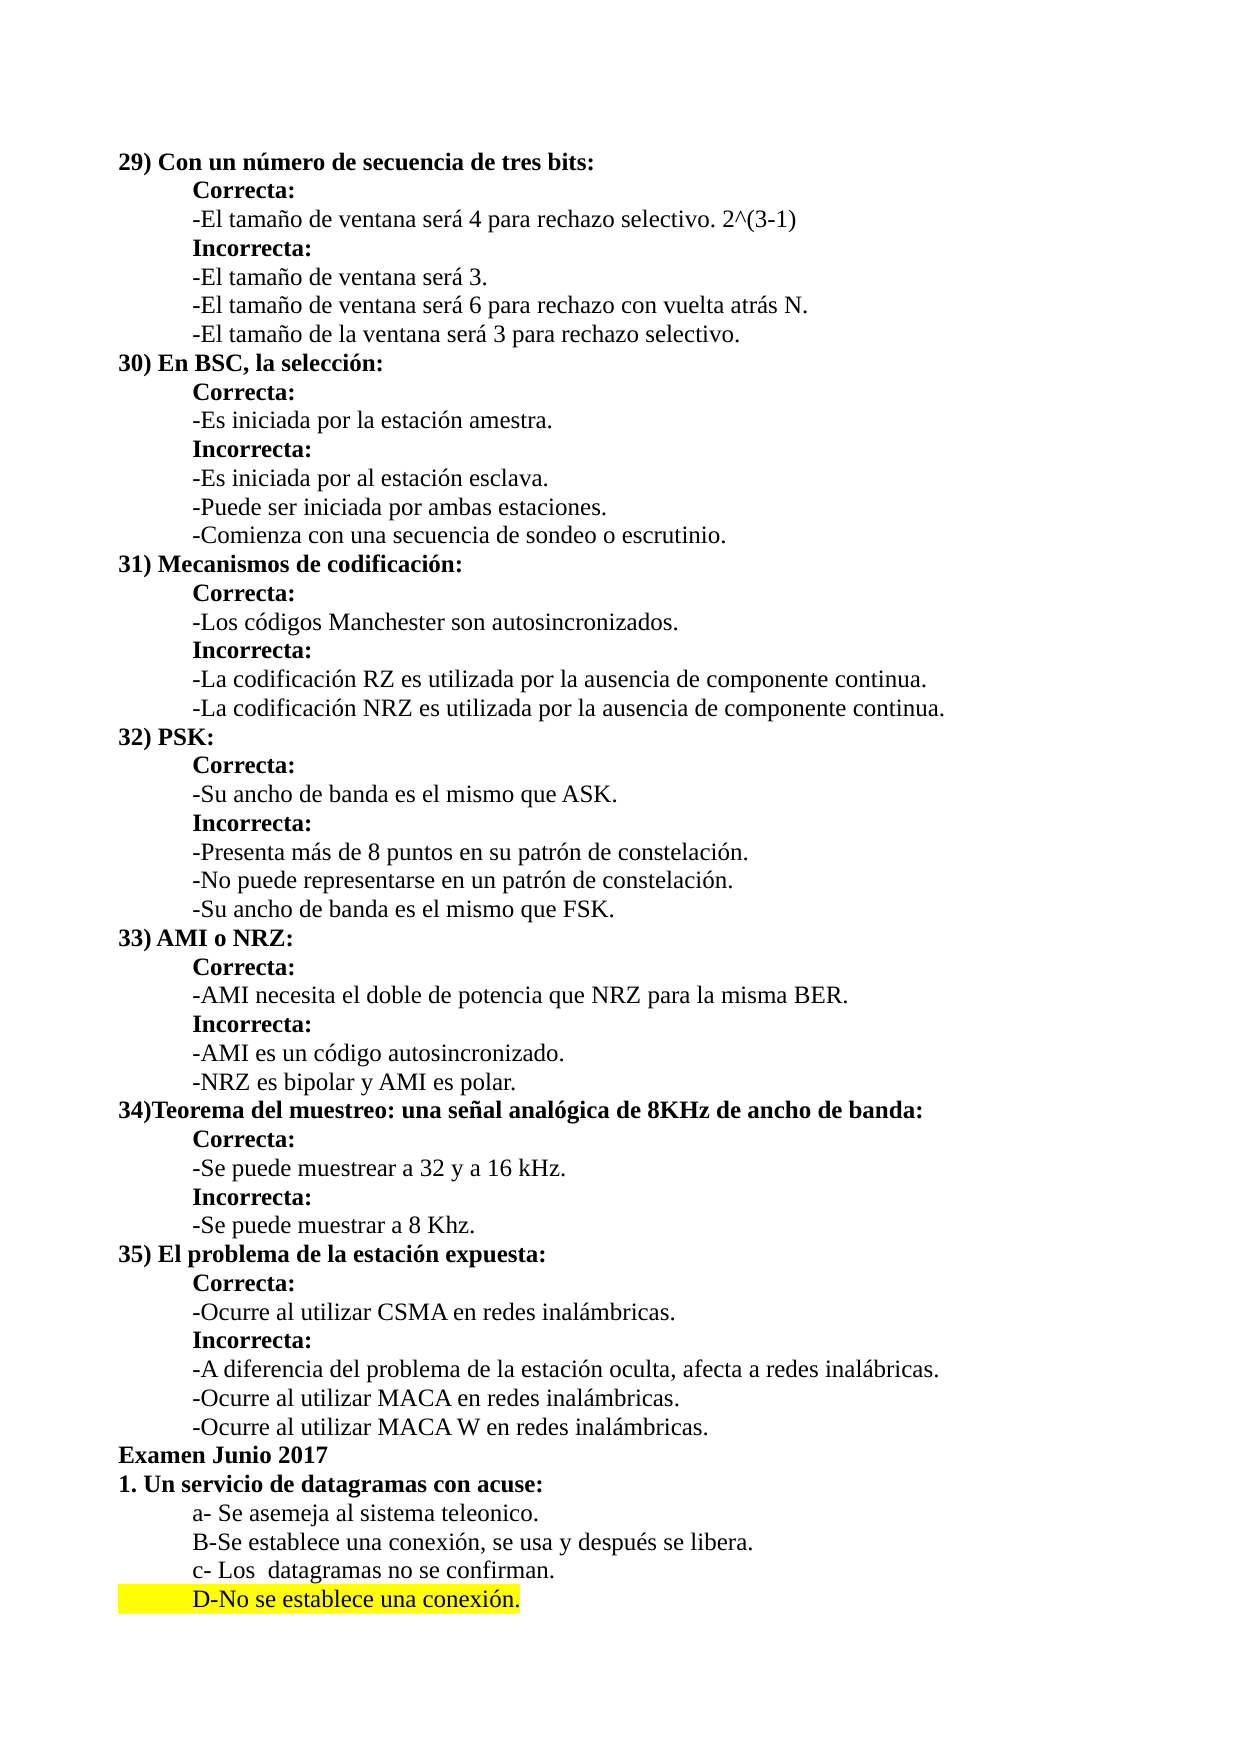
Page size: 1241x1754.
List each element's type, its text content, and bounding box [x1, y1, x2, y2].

text -El tamaño de la ventana será 3 para rechazo selectivo. [118, 319, 1122, 348]
text -Ocurre al utilizar CSMA en redes inalámbricas. [118, 1297, 1122, 1326]
text Incorrecta: [118, 636, 1122, 664]
text -El tamaño de ventana será 3. [118, 262, 1122, 291]
text Correcta: [118, 952, 1122, 981]
text -Se puede muestrar a 8 Khz. [118, 1211, 1122, 1239]
text 34)Teorema del muestreo: una señal analógica de 8KHz de ancho de banda: [118, 1096, 1122, 1124]
text Correcta: [118, 1268, 1122, 1297]
text Examen Junio 2017 [118, 1441, 1122, 1469]
text -Es iniciada por al estación esclava. [118, 463, 1122, 492]
text Correcta: [118, 377, 1122, 406]
text Incorrecta: [118, 1009, 1122, 1038]
text -Presenta más de 8 puntos en su patrón de constelación. [118, 837, 1122, 866]
text -Se puede muestrear a 32 y a 16 kHz. [118, 1153, 1122, 1182]
text 33) AMI o NRZ: [118, 923, 1122, 952]
text -La codificación RZ es utilizada por la ausencia de componente continua. [118, 664, 1122, 693]
text -Es iniciada por la estación amestra. [118, 406, 1122, 434]
text Incorrecta: [118, 1326, 1122, 1354]
text -Ocurre al utilizar MACA W en redes inalámbricas. [118, 1412, 1122, 1441]
text -Puede ser iniciada por ambas estaciones. [118, 492, 1122, 521]
text -AMI es un código autosincronizado. [118, 1038, 1122, 1067]
text Incorrecta: [118, 434, 1122, 463]
text 29) Con un número de secuencia de tres bits: [118, 147, 1122, 176]
text -El tamaño de ventana será 4 para rechazo selectivo. 2^(3-1) [118, 204, 1122, 233]
text 32) PSK: [118, 722, 1122, 751]
text 31) Mecanismos de codificación: [118, 549, 1122, 578]
text -El tamaño de ventana será 6 para rechazo con vuelta atrás N. [118, 291, 1122, 319]
text -Comienza con una secuencia de sondeo o escrutinio. [118, 521, 1122, 549]
text -AMI necesita el doble de potencia que NRZ para la misma BER. [118, 981, 1122, 1009]
text Incorrecta: [118, 1182, 1122, 1211]
text -La codificación NRZ es utilizada por la ausencia de componente continua. [118, 693, 1122, 722]
text Incorrecta: [118, 233, 1122, 262]
text Correcta: [118, 176, 1122, 204]
text c- Los datagramas no se confirman. [118, 1556, 1122, 1584]
text -No puede representarse en un patrón de constelación. [118, 866, 1122, 894]
text Correcta: [118, 1124, 1122, 1153]
text -Ocurre al utilizar MACA en redes inalámbricas. [118, 1383, 1122, 1412]
text -Los códigos Manchester son autosincronizados. [118, 607, 1122, 636]
text -Su ancho de banda es el mismo que ASK. [118, 779, 1122, 808]
text Correcta: [118, 751, 1122, 779]
text -NRZ es bipolar y AMI es polar. [118, 1067, 1122, 1096]
text 1. Un servicio de datagramas con acuse: [118, 1469, 1122, 1498]
text Correcta: [118, 578, 1122, 607]
text D-No se establece una conexión. [118, 1584, 1122, 1613]
text Incorrecta: [118, 808, 1122, 837]
text 30) En BSC, la selección: [118, 348, 1122, 377]
text 35) El problema de la estación expuesta: [118, 1239, 1122, 1268]
text B-Se establece una conexión, se usa y después se libera. [118, 1527, 1122, 1556]
text -A diferencia del problema de la estación oculta, afecta a redes inalábricas. [118, 1354, 1122, 1383]
text -Su ancho de banda es el mismo que FSK. [118, 894, 1122, 923]
text a- Se asemeja al sistema teleonico. [118, 1498, 1122, 1527]
